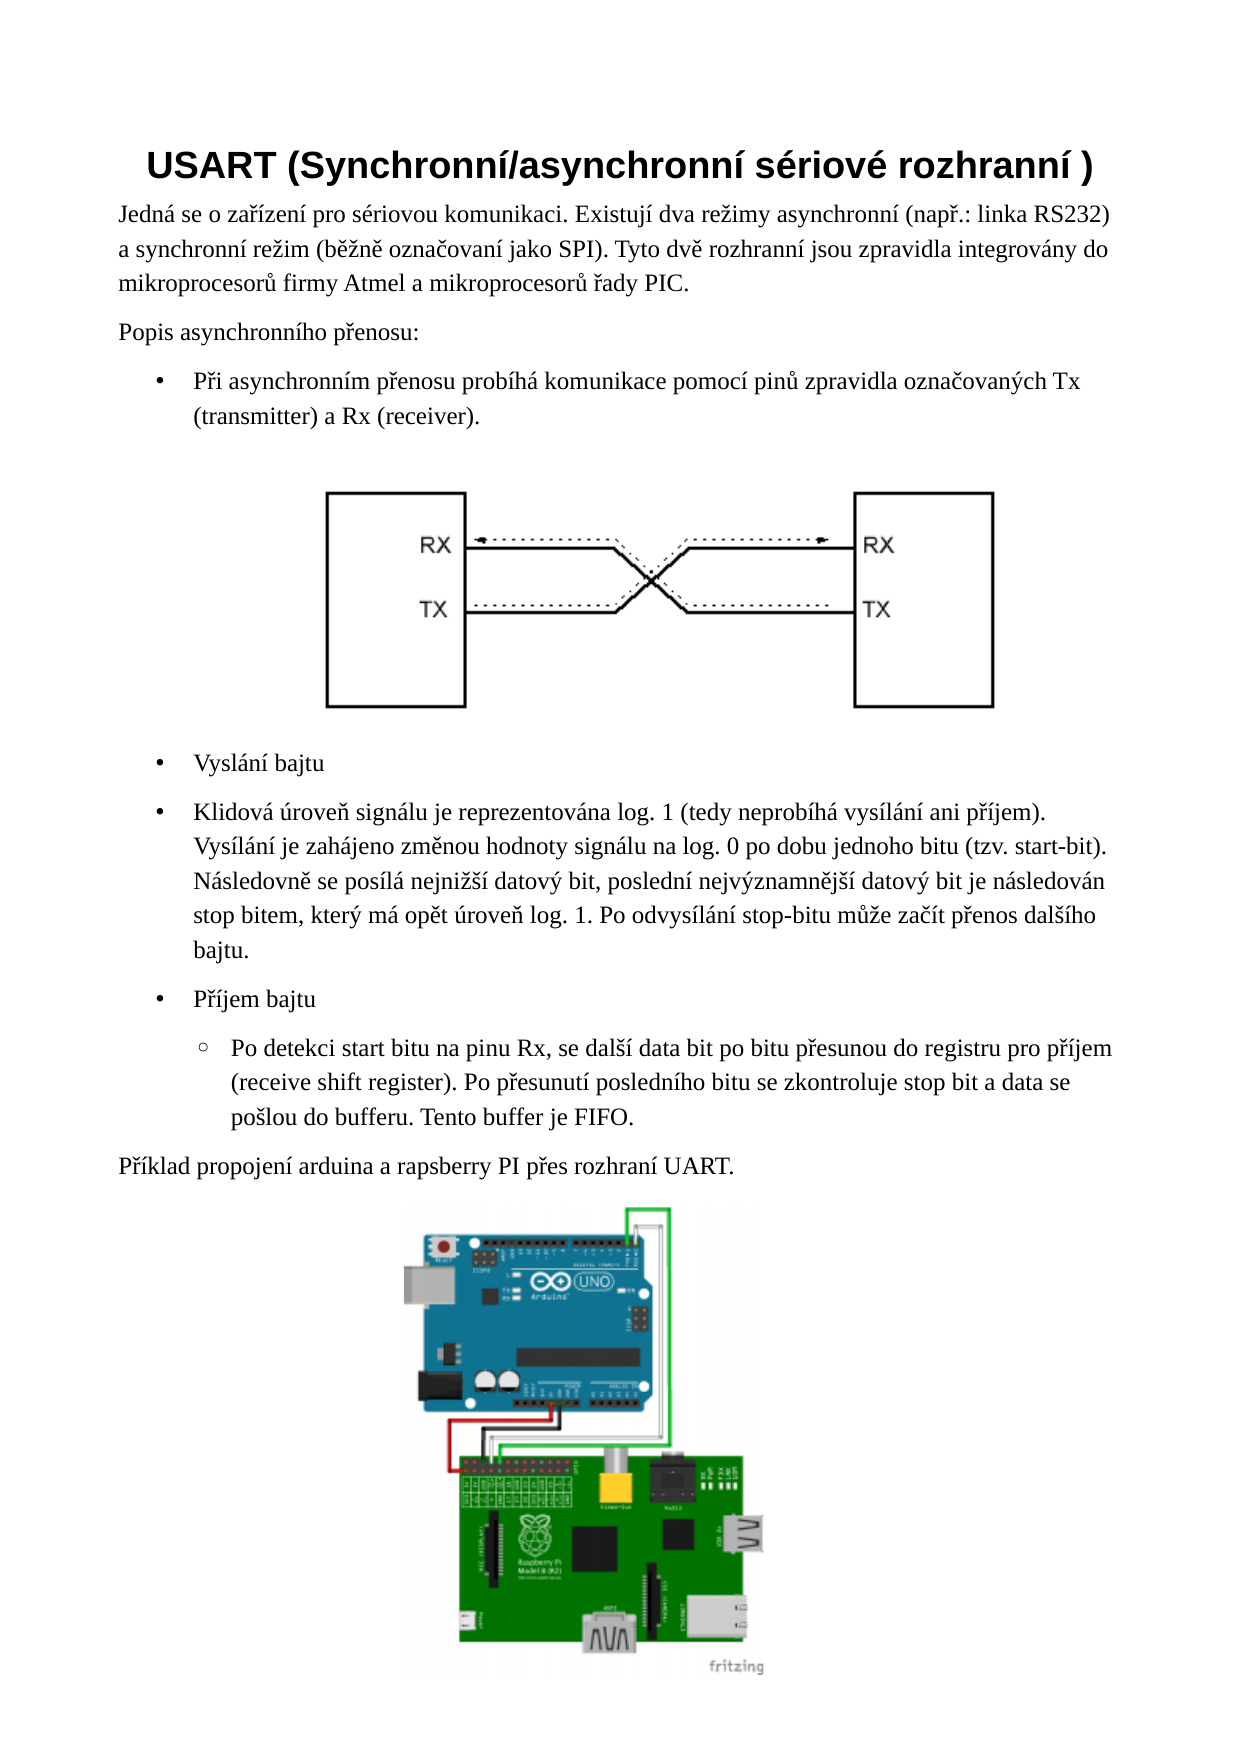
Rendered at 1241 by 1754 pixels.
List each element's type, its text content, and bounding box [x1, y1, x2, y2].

text Příklad propojení arduina a rapsberry PI přes rozhraní UART. [118, 1151, 1122, 1180]
subtitle USART (Synchronní/asynchronní sériové rozhranní ) [118, 143, 1122, 187]
text Popis asynchronního přenosu: [118, 317, 1122, 346]
list Klidová úroveň signálu je reprezentována log. 1 (tedy neprobíhá vysílání ani příjem). Vysílání je zahájeno změnou hodnoty signálu na log. 0 po dobu jednoho bitu (tzv. start-bit). Následovně se posílá nejnižší datový bit, poslední nejvýznamnější datový bit je následován stop bitem, který má opět úroveň log. 1. Po odvysílání stop-bitu může začít přenos dalšího bajtu. [156, 797, 1122, 964]
text Jedná se o zařízení pro sériovou komunikaci. Existují dva režimy asynchronní (např.: linka RS232) a synchronní režim (běžně označovaní jako SPI). Tyto dvě rozhranní jsou zpravidla integrovány do mikroprocesorů firmy Atmel a mikroprocesorů řady PIC. [118, 199, 1122, 297]
list Vyslání bajtu [156, 450, 1122, 777]
list Příjem bajtu [156, 984, 1122, 1013]
list Při asynchronním přenosu probíhá komunikace pomocí pinů zpravidla označovaných Tx (transmitter) a Rx (receiver). [156, 366, 1122, 429]
list Po detekci start bitu na pinu Rx, se další data bit po bitu přesunou do registru pro příjem (receive shift register). Po přesunutí posledního bitu se zkontroluje stop bit a data se pošlou do bufferu. Tento buffer je FIFO. [193, 1033, 1122, 1131]
picture [291, 456, 1029, 743]
picture [403, 1206, 764, 1675]
